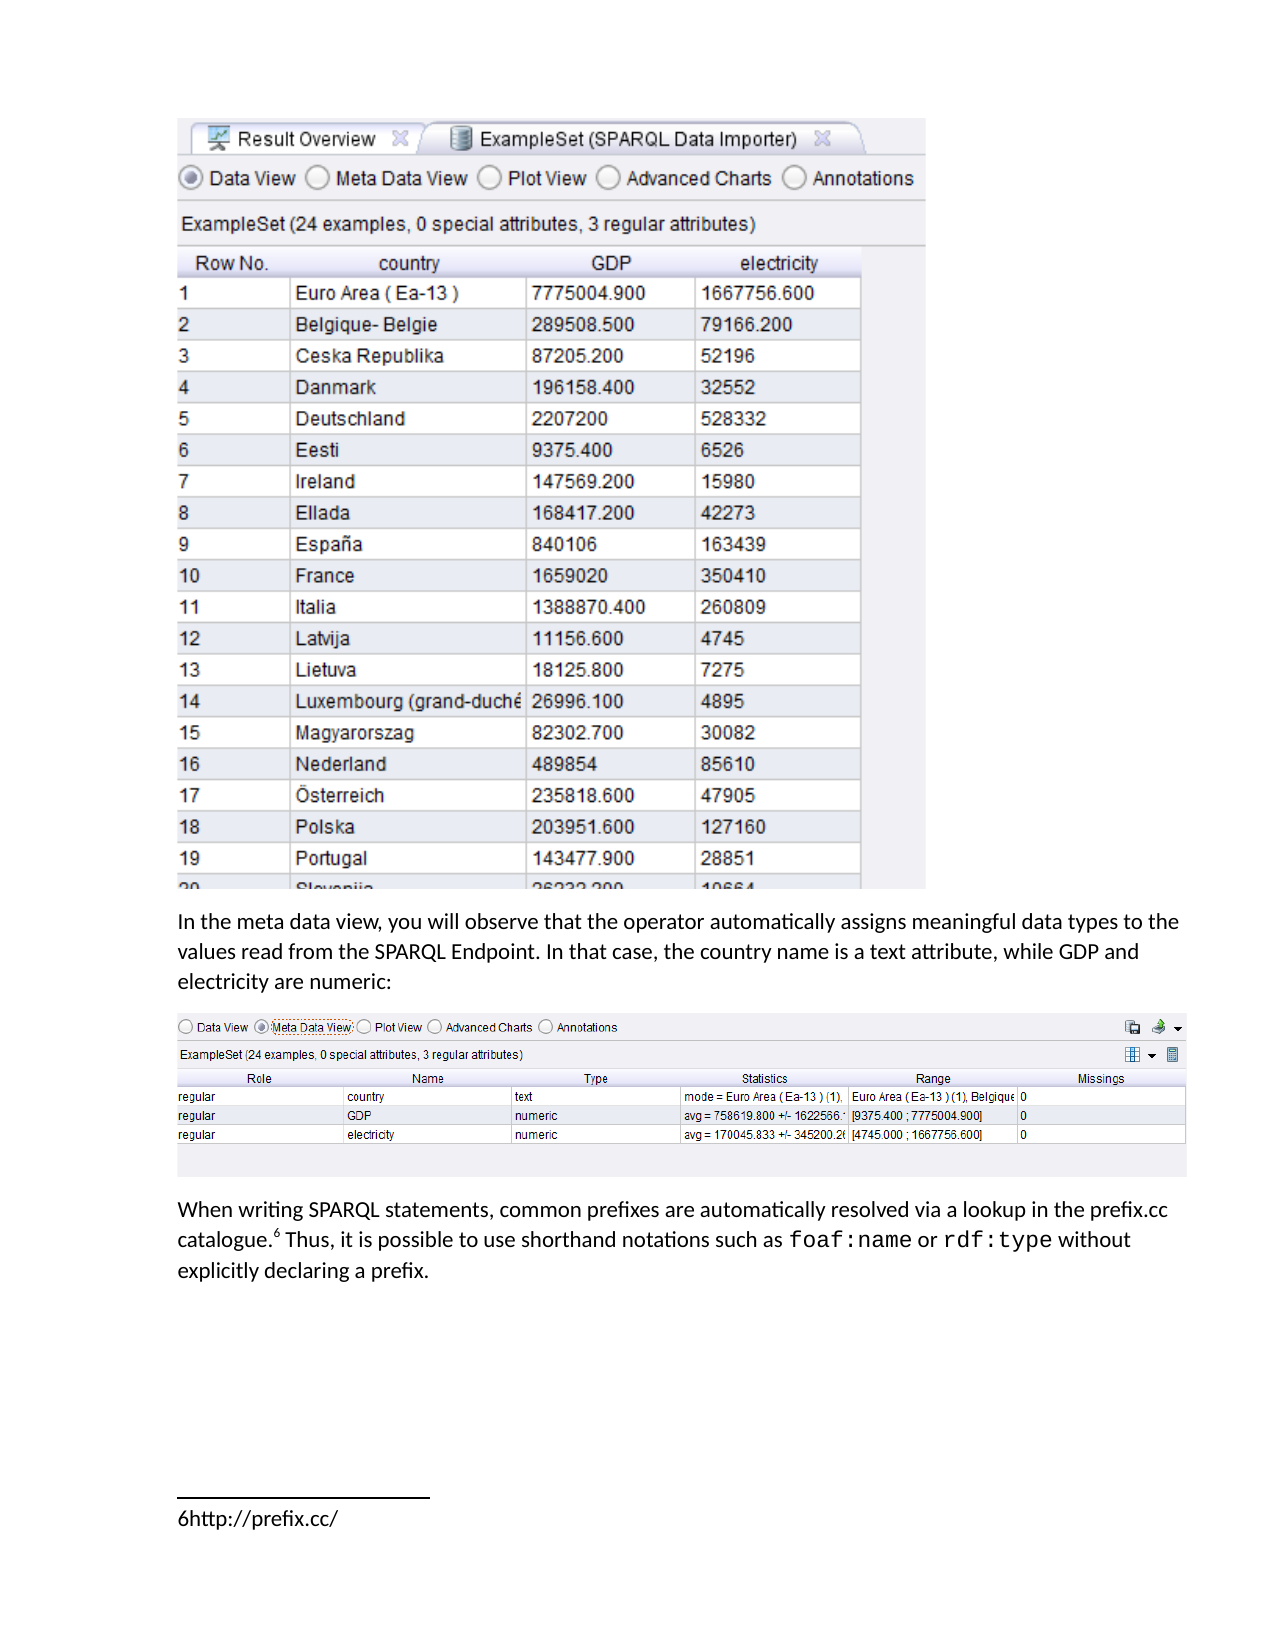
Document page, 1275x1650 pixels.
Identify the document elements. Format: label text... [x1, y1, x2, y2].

text When writing SPARQL statements, common prefixes are automatically resolved via a lookup in the prefix.cc catalogue. Thus, it is possible to use shorthand notations such as foaf:name or rdf:type without explicitly declaring a prefix. [177, 1195, 1186, 1284]
text http://prefix.cc/ [177, 1504, 1186, 1532]
text In the meta data view, you will observe that the operator automatically assigns meaningful data types to the values read from the SPARQL Endpoint. In that case, the country name is a text attribute, while GDP and electricity are numeric: [177, 907, 1186, 995]
